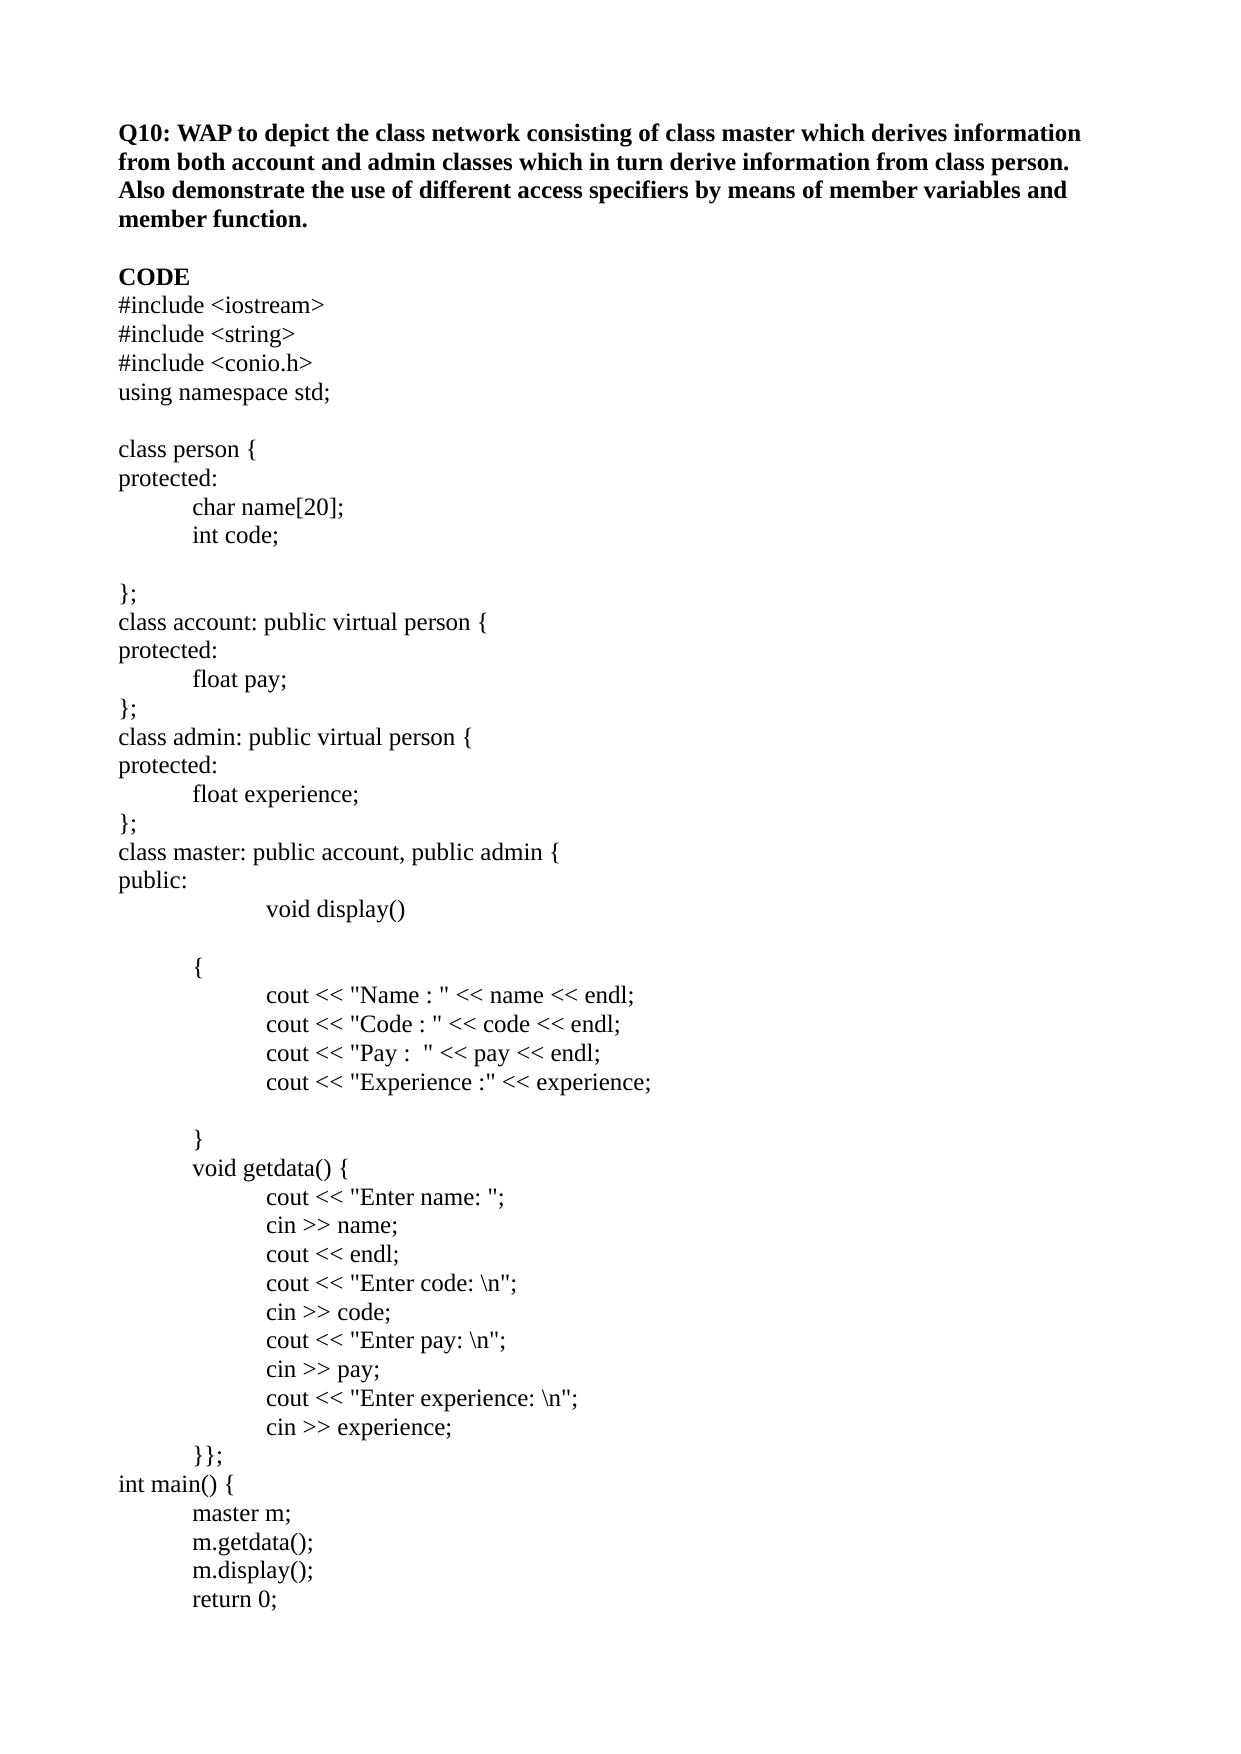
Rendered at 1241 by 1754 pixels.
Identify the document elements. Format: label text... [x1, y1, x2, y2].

text cout << "Enter pay: \n"; [118, 1326, 1122, 1354]
text m.getdata(); [118, 1527, 1122, 1556]
text cout << "Name : " << name << endl; [118, 981, 1122, 1009]
text master m; [118, 1498, 1122, 1527]
text protected: [118, 751, 1122, 779]
text } [118, 1124, 1122, 1153]
text class master: public account, public admin { [118, 837, 1122, 866]
text public: [118, 866, 1122, 894]
text CODE [118, 262, 1122, 291]
text }; [118, 578, 1122, 607]
text class admin: public virtual person { [118, 722, 1122, 751]
text cin >> experience; [118, 1412, 1122, 1441]
text float experience; [118, 779, 1122, 808]
text class account: public virtual person { [118, 607, 1122, 636]
text using namespace std; [118, 377, 1122, 406]
text int main() { [118, 1469, 1122, 1498]
text void getdata() { [118, 1153, 1122, 1182]
text Q10: WAP to depict the class network consisting of class master which derives information from both account and admin classes which in turn derive information from class person. Also demonstrate the use of different access specifiers by means of member variables and member function. [118, 118, 1122, 233]
text cin >> pay; [118, 1354, 1122, 1383]
text cout << "Enter experience: \n"; [118, 1383, 1122, 1412]
text }; [118, 693, 1122, 722]
text }; [118, 808, 1122, 837]
text { [118, 952, 1122, 981]
text protected: [118, 463, 1122, 492]
text m.display(); [118, 1556, 1122, 1584]
text int code; [118, 521, 1122, 549]
text cout << "Code : " << code << endl; [118, 1009, 1122, 1038]
text cout << "Experience :" << experience; [118, 1067, 1122, 1096]
text char name[20]; [118, 492, 1122, 521]
text cout << "Enter name: "; [118, 1182, 1122, 1211]
text #include <conio.h> [118, 348, 1122, 377]
text protected: [118, 636, 1122, 664]
text cout << "Enter code: \n"; [118, 1268, 1122, 1297]
text cout << "Pay : " << pay << endl; [118, 1038, 1122, 1067]
text cin >> name; [118, 1211, 1122, 1239]
text cout << endl; [118, 1239, 1122, 1268]
text float pay; [118, 664, 1122, 693]
text void display() [118, 894, 1122, 923]
text cin >> code; [118, 1297, 1122, 1326]
text }}; [118, 1441, 1122, 1469]
text class person { [118, 434, 1122, 463]
text #include <string> [118, 319, 1122, 348]
text return 0; [118, 1584, 1122, 1613]
text #include <iostream> [118, 291, 1122, 319]
